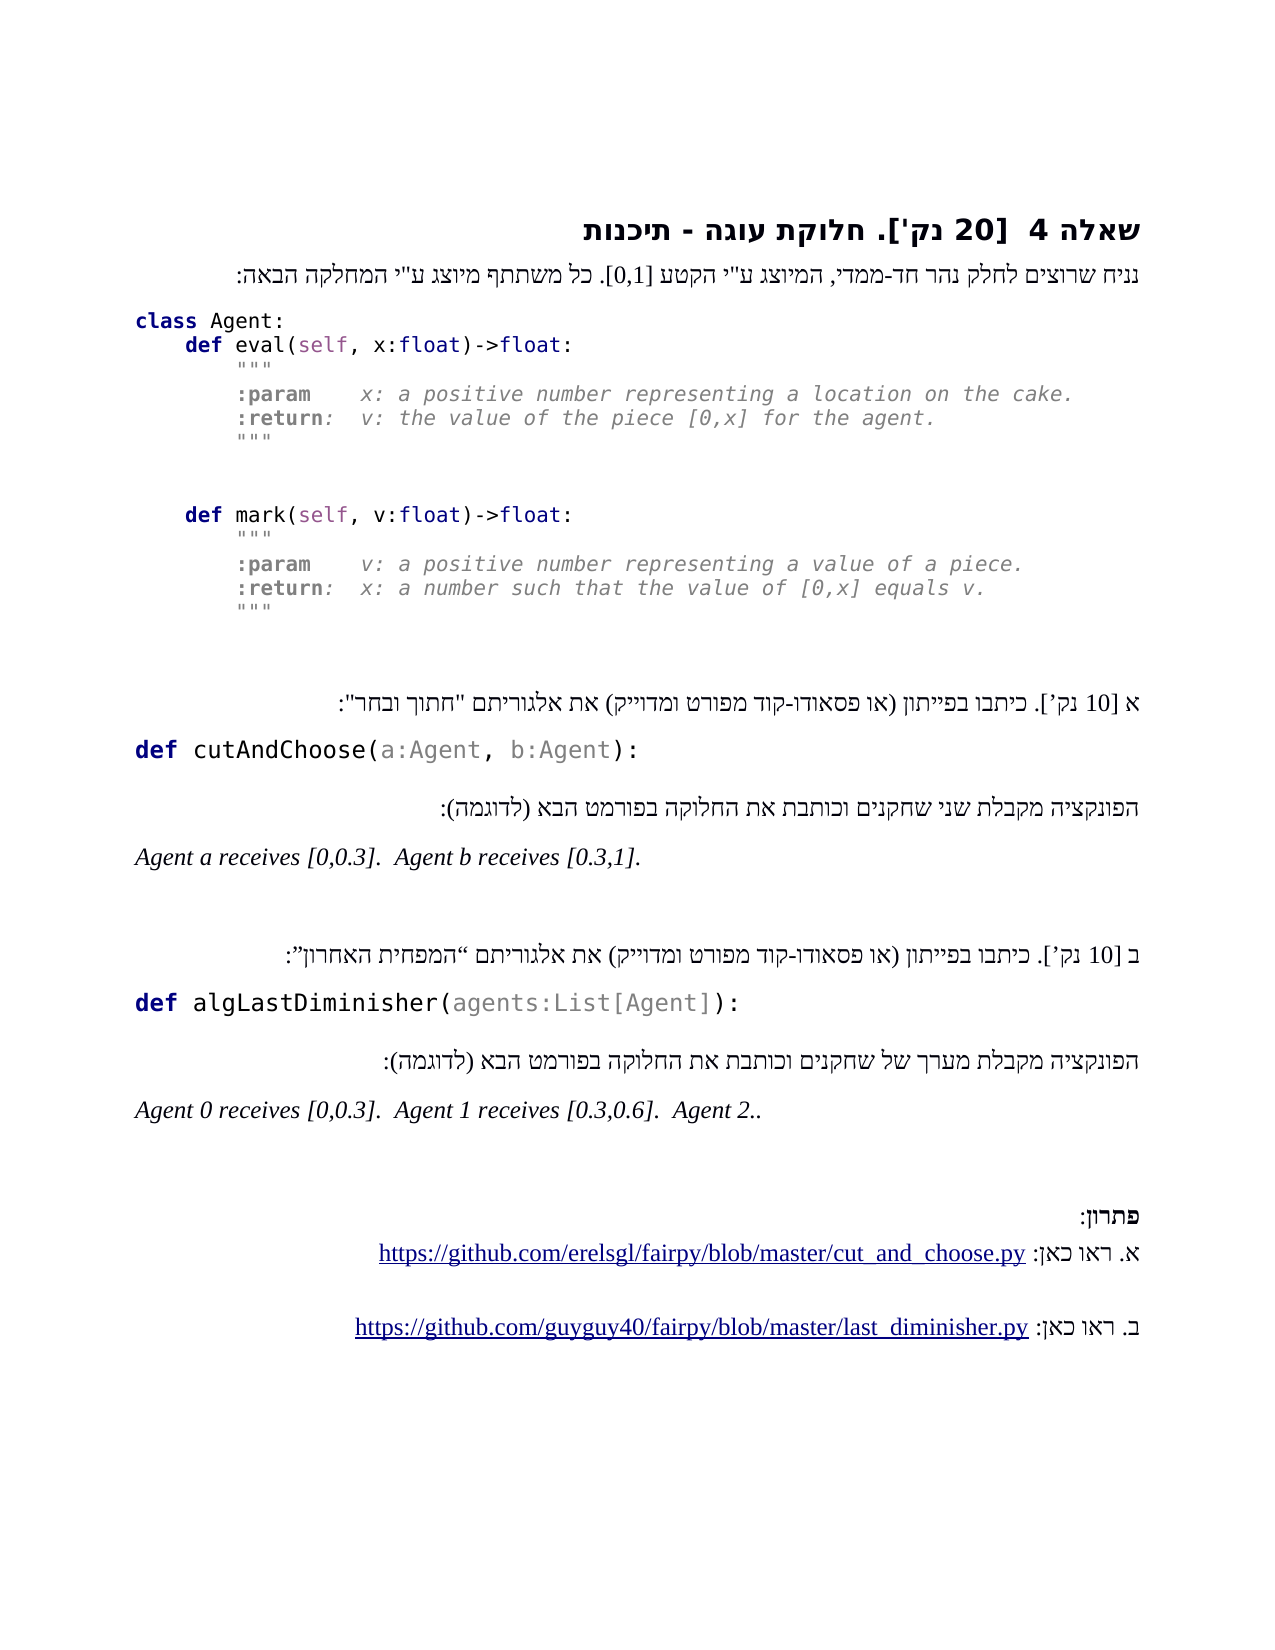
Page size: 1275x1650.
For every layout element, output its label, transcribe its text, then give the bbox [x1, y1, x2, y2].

text Agent a receives [0,0.3]. Agent b receives [0.3,1]. [135, 842, 1140, 871]
text פתרון: [135, 1201, 1140, 1229]
text א. ראו כאן: https://github.com/erelsgl/fairpy/blob/master/cut_and_choose.py [135, 1238, 1140, 1267]
text class Agent: def eval(self, x:float)->float: """ :param x: a positive number representing a location on the cake. :return: v: the value of the piece [0,x] for the agent. """ def mark(self, v:float)->float: """ :param v: a positive number representing a value of a piece. :return: x: a number such that the value of [0,x] equals v. """ [135, 309, 1140, 653]
text def algLastDiminisher(agents:List[Agent]): [135, 989, 1140, 1046]
text א [10 נק’]. כיתבו בפייתון (או פסאודו-קוד מפורט ומדוייק) את אלגוריתם "חתוך ובחר": [135, 688, 1140, 716]
text Agent 0 receives [0,0.3]. Agent 1 receives [0.3,0.6]. Agent 2.. [135, 1095, 1140, 1124]
text def cutAndChoose(a:Agent, b:Agent): [135, 737, 1140, 793]
text הפונקציה מקבלת מערך של שחקנים וכותבת את החלוקה בפורמט הבא (לדוגמה): [135, 1046, 1140, 1075]
text נניח שרוצים לחלק נהר חד-ממדי, המיוצג ע"י הקטע [0,1]. כל משתתף מיוצג ע"י המחלקה הבאה: [135, 260, 1140, 289]
text הפונקציה מקבלת שני שחקנים וכותבת את החלוקה בפורמט הבא (לדוגמה): [135, 793, 1140, 822]
subtitle שאלה 4 [20 נק']. חלוקת עוגה - תיכנות [135, 213, 1140, 247]
text ב. ראו כאן: https://github.com/guyguy40/fairpy/blob/master/last_diminisher.py [135, 1312, 1140, 1341]
text ב [10 נק’]. כיתבו בפייתון (או פסאודו-קוד מפורט ומדוייק) את אלגוריתם “המפחית האחרון”: [135, 941, 1140, 969]
